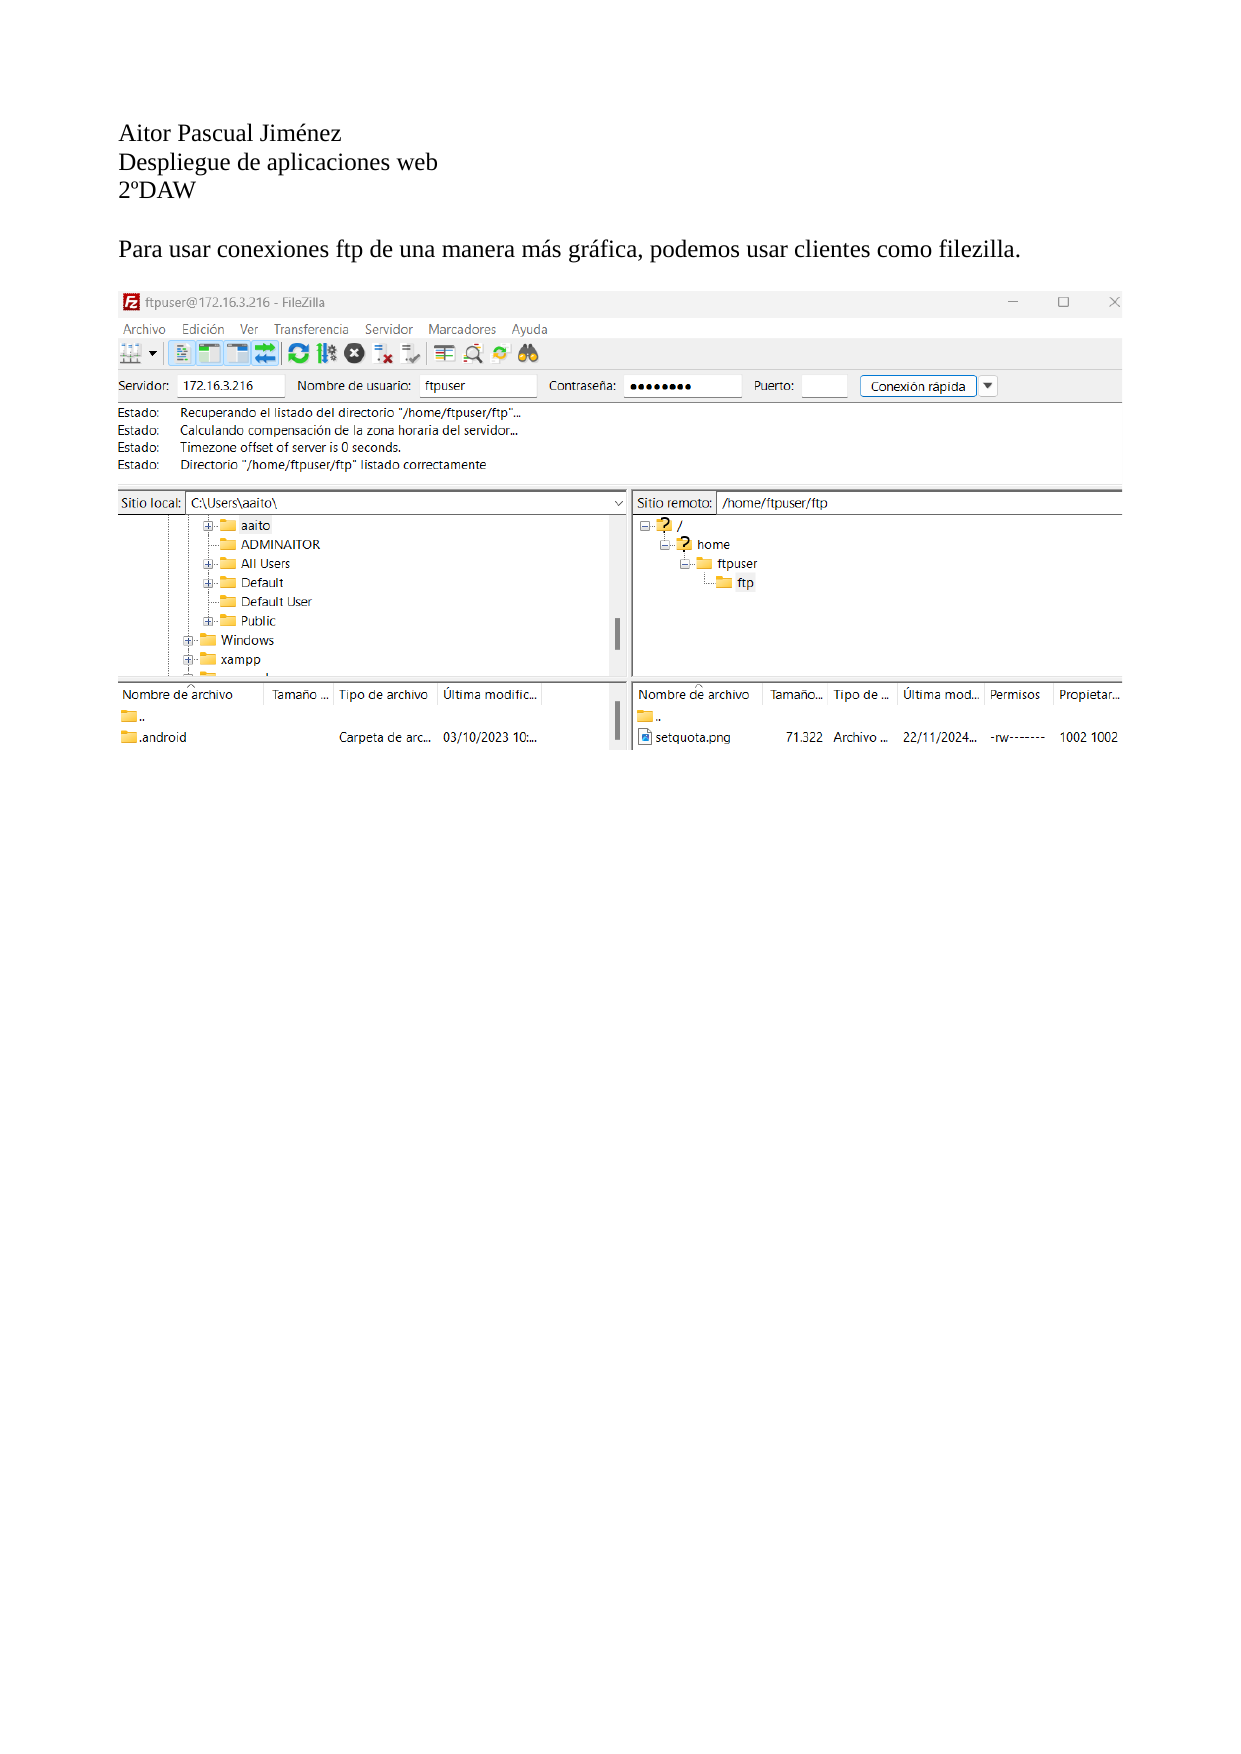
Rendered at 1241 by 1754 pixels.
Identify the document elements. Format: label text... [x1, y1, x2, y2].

text Para usar conexiones ftp de una manera más gráfica, podemos usar clientes como filezilla. [118, 234, 1122, 263]
picture [118, 291, 1123, 750]
